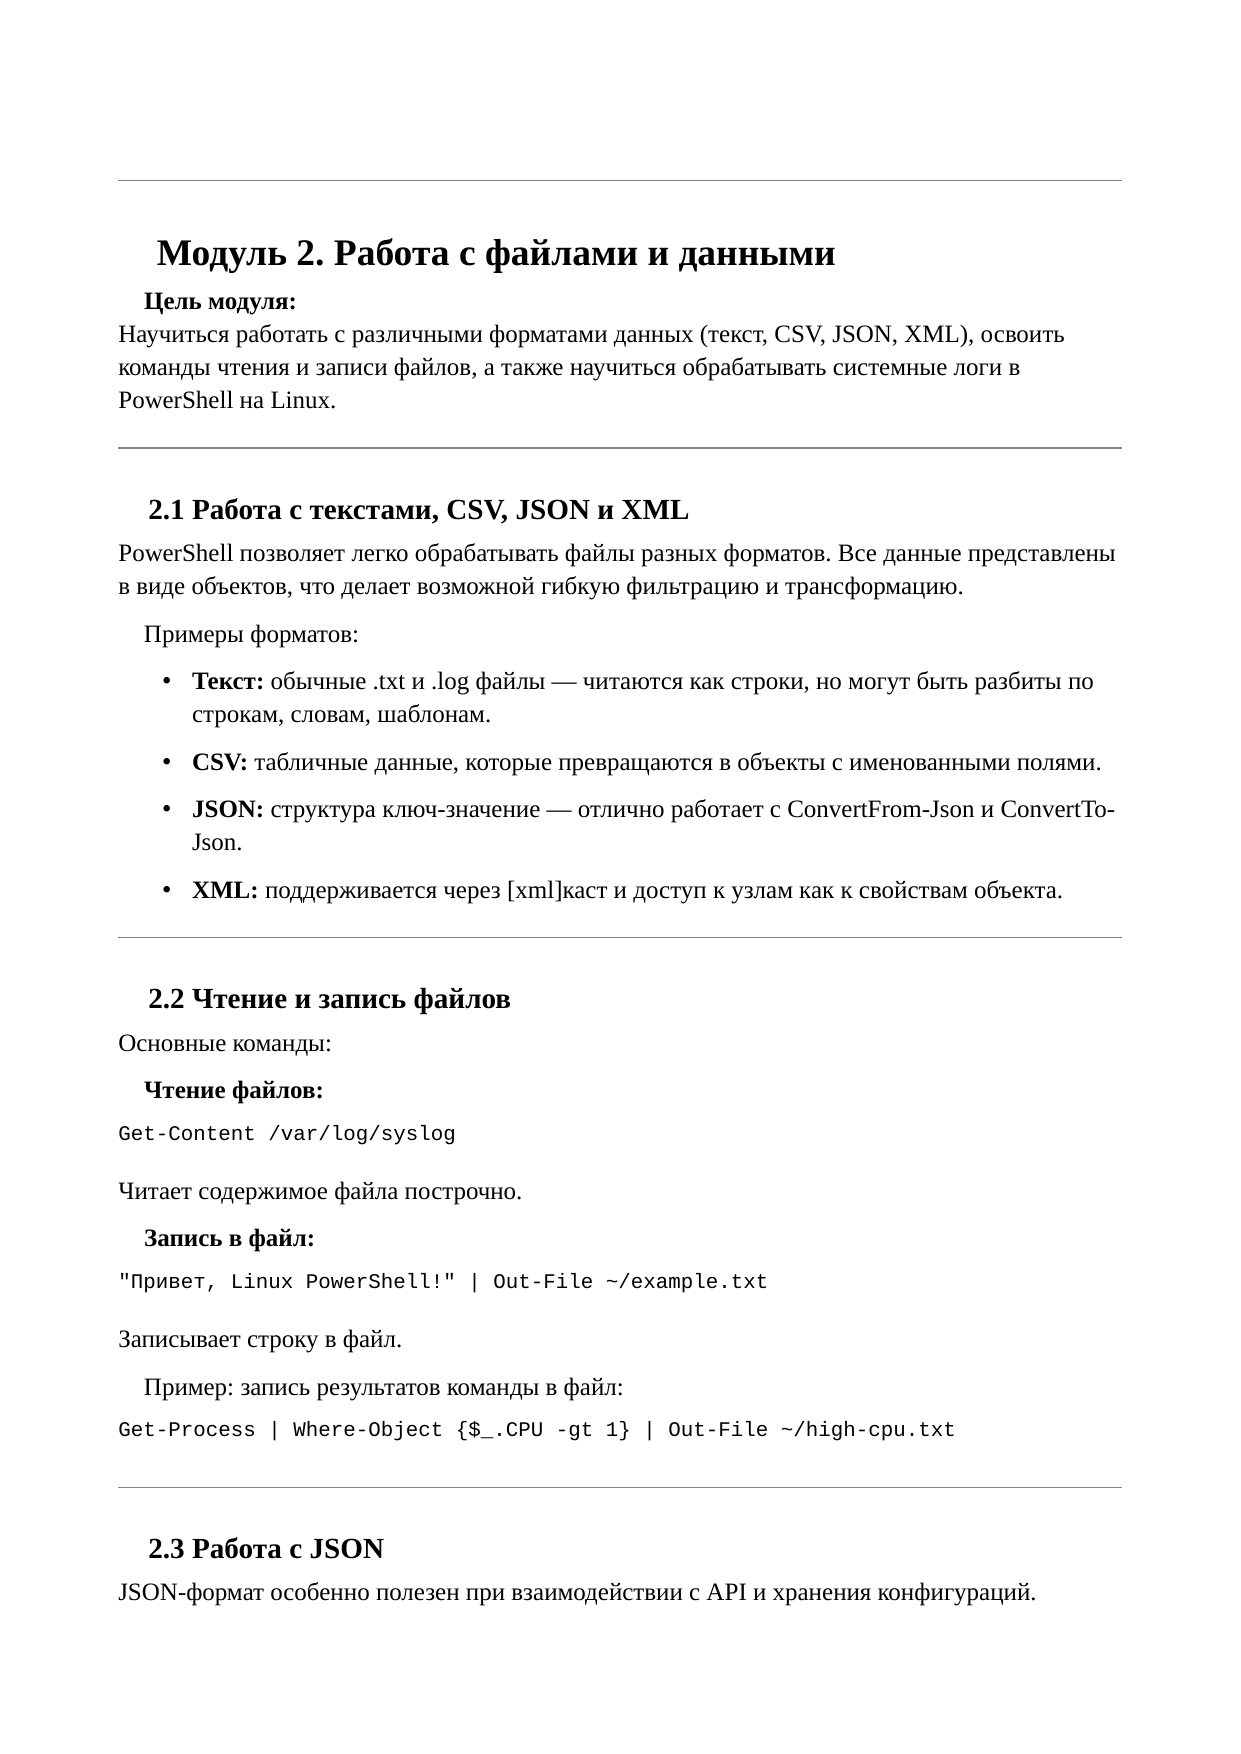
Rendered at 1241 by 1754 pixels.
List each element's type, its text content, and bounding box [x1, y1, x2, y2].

text 🧪 Пример: запись результатов команды в файл: [118, 1372, 1122, 1401]
subtitle 📄 2.1 Работа с текстами, CSV, JSON и XML [118, 492, 1122, 526]
text 🔹 Запись в файл: [118, 1223, 1122, 1252]
subtitle 🔄 2.3 Работа с JSON [118, 1531, 1122, 1565]
text "Привет, Linux PowerShell!" | Out-File ~/example.txt [118, 1271, 1122, 1295]
text Читает содержимое файла построчно. [118, 1176, 1122, 1205]
text Get-Content /var/log/syslog [118, 1123, 1122, 1146]
subtitle 📂 Модуль 2. Работа с файлами и данными [118, 231, 1122, 274]
list XML: поддерживается через [xml]каст и доступ к узлам как к свойствам объекта. [162, 875, 1122, 904]
text 📌 Примеры форматов: [118, 619, 1122, 647]
list CSV: табличные данные, которые превращаются в объекты с именованными полями. [162, 747, 1122, 776]
list JSON: структура ключ-значение — отлично работает с ConvertFrom-Json и ConvertTo-Json. [162, 794, 1122, 856]
text JSON-формат особенно полезен при взаимодействии с API и хранения конфигураций. [118, 1577, 1122, 1606]
subtitle 📁 2.2 Чтение и запись файлов [118, 982, 1122, 1015]
text 🎯 Цель модуля: Научиться работать с различными форматами данных (текст, CSV, JSON, XML), освоить команды чтения и записи файлов, а также научиться обрабатывать системные логи в PowerShell на Linux. [118, 286, 1122, 414]
text Get-Process | Where-Object {$_.CPU -gt 1} | Out-File ~/high-cpu.txt [118, 1419, 1122, 1443]
text 🔹 Чтение файлов: [118, 1075, 1122, 1104]
text Записывает строку в файл. [118, 1324, 1122, 1353]
list Текст: обычные .txt и .log файлы — читаются как строки, но могут быть разбиты по строкам, словам, шаблонам. [162, 666, 1122, 728]
text Основные команды: [118, 1028, 1122, 1056]
text PowerShell позволяет легко обрабатывать файлы разных форматов. Все данные представлены в виде объектов, что делает возможной гибкую фильтрацию и трансформацию. [118, 538, 1122, 600]
